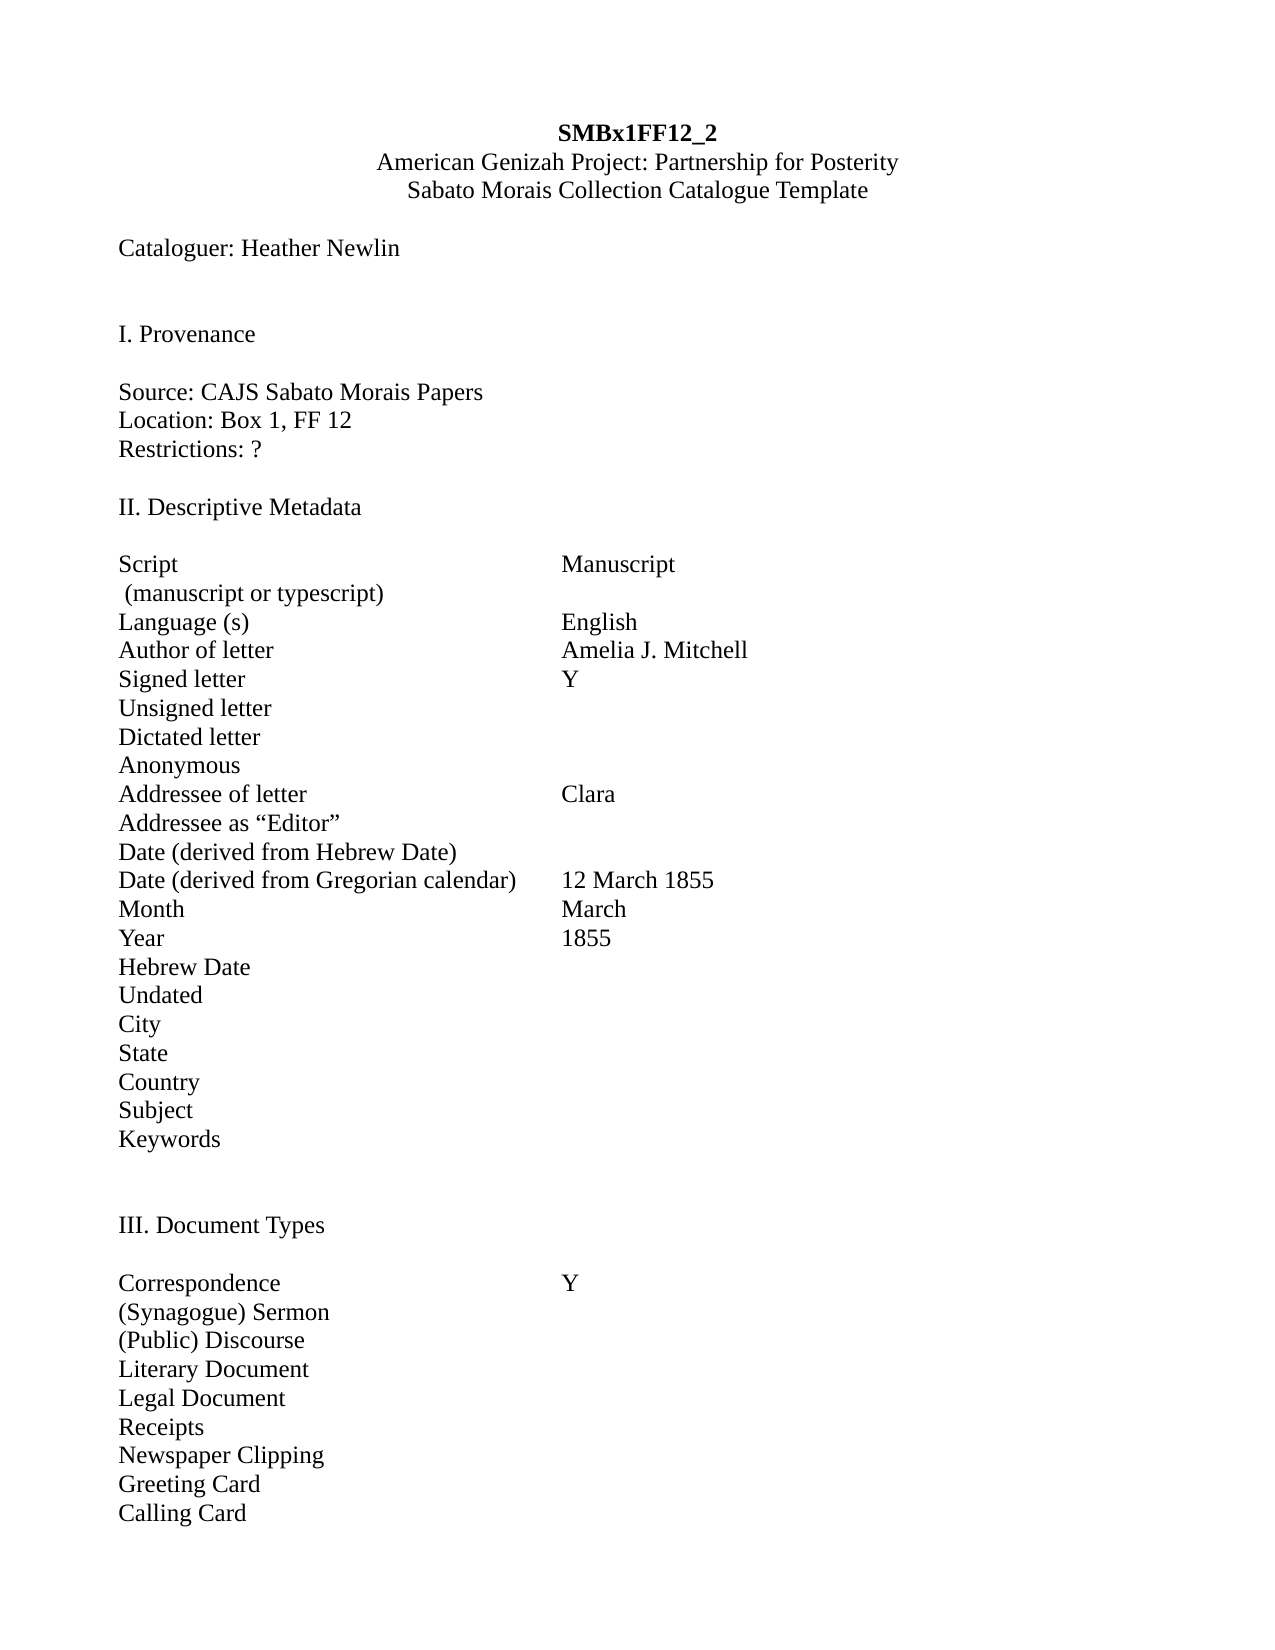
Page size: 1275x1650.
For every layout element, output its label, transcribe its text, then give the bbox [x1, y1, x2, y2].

text Author of letter Amelia J. Mitchell [118, 636, 1157, 664]
text Correspondence Y [118, 1268, 1157, 1297]
text Signed letter Y [118, 664, 1157, 693]
text Date (derived from Gregorian calendar) 12 March 1855 [118, 866, 1157, 894]
text American Genizah Project: Partnership for Posterity [118, 147, 1157, 176]
text III. Document Types [118, 1211, 1157, 1239]
text Dictated letter [118, 722, 1157, 751]
text Greeting Card [118, 1469, 1157, 1498]
text Language (s) English [118, 607, 1157, 636]
text Receipts [118, 1412, 1157, 1441]
text Cataloguer: Heather Newlin [118, 233, 1157, 262]
text SMBx1FF12_2 [118, 118, 1157, 147]
text Calling Card [118, 1498, 1157, 1527]
text Script Manuscript [118, 549, 1157, 578]
text Subject [118, 1096, 1157, 1124]
text Newspaper Clipping [118, 1441, 1157, 1469]
text City [118, 1009, 1157, 1038]
text Literary Document [118, 1354, 1157, 1383]
text Restrictions: ? [118, 434, 1157, 463]
text Sabato Morais Collection Catalogue Template [118, 176, 1157, 204]
text Unsigned letter [118, 693, 1157, 722]
text (Synagogue) Sermon [118, 1297, 1157, 1326]
text Legal Document [118, 1383, 1157, 1412]
text Anonymous [118, 751, 1157, 779]
text Country [118, 1067, 1157, 1096]
text Keywords [118, 1124, 1157, 1153]
text Source: CAJS Sabato Morais Papers [118, 377, 1157, 406]
text I. Provenance [118, 319, 1157, 348]
text State [118, 1038, 1157, 1067]
text II. Descriptive Metadata [118, 492, 1157, 521]
text (Public) Discourse [118, 1326, 1157, 1354]
text Location: Box 1, FF 12 [118, 406, 1157, 434]
text Date (derived from Hebrew Date) [118, 837, 1157, 866]
text Addressee of letter Clara [118, 779, 1157, 808]
text Year 1855 [118, 923, 1157, 952]
text (manuscript or typescript) [118, 578, 1157, 607]
text Month March [118, 894, 1157, 923]
text Addressee as “Editor” [118, 808, 1157, 837]
text Hebrew Date [118, 952, 1157, 981]
text Undated [118, 981, 1157, 1009]
